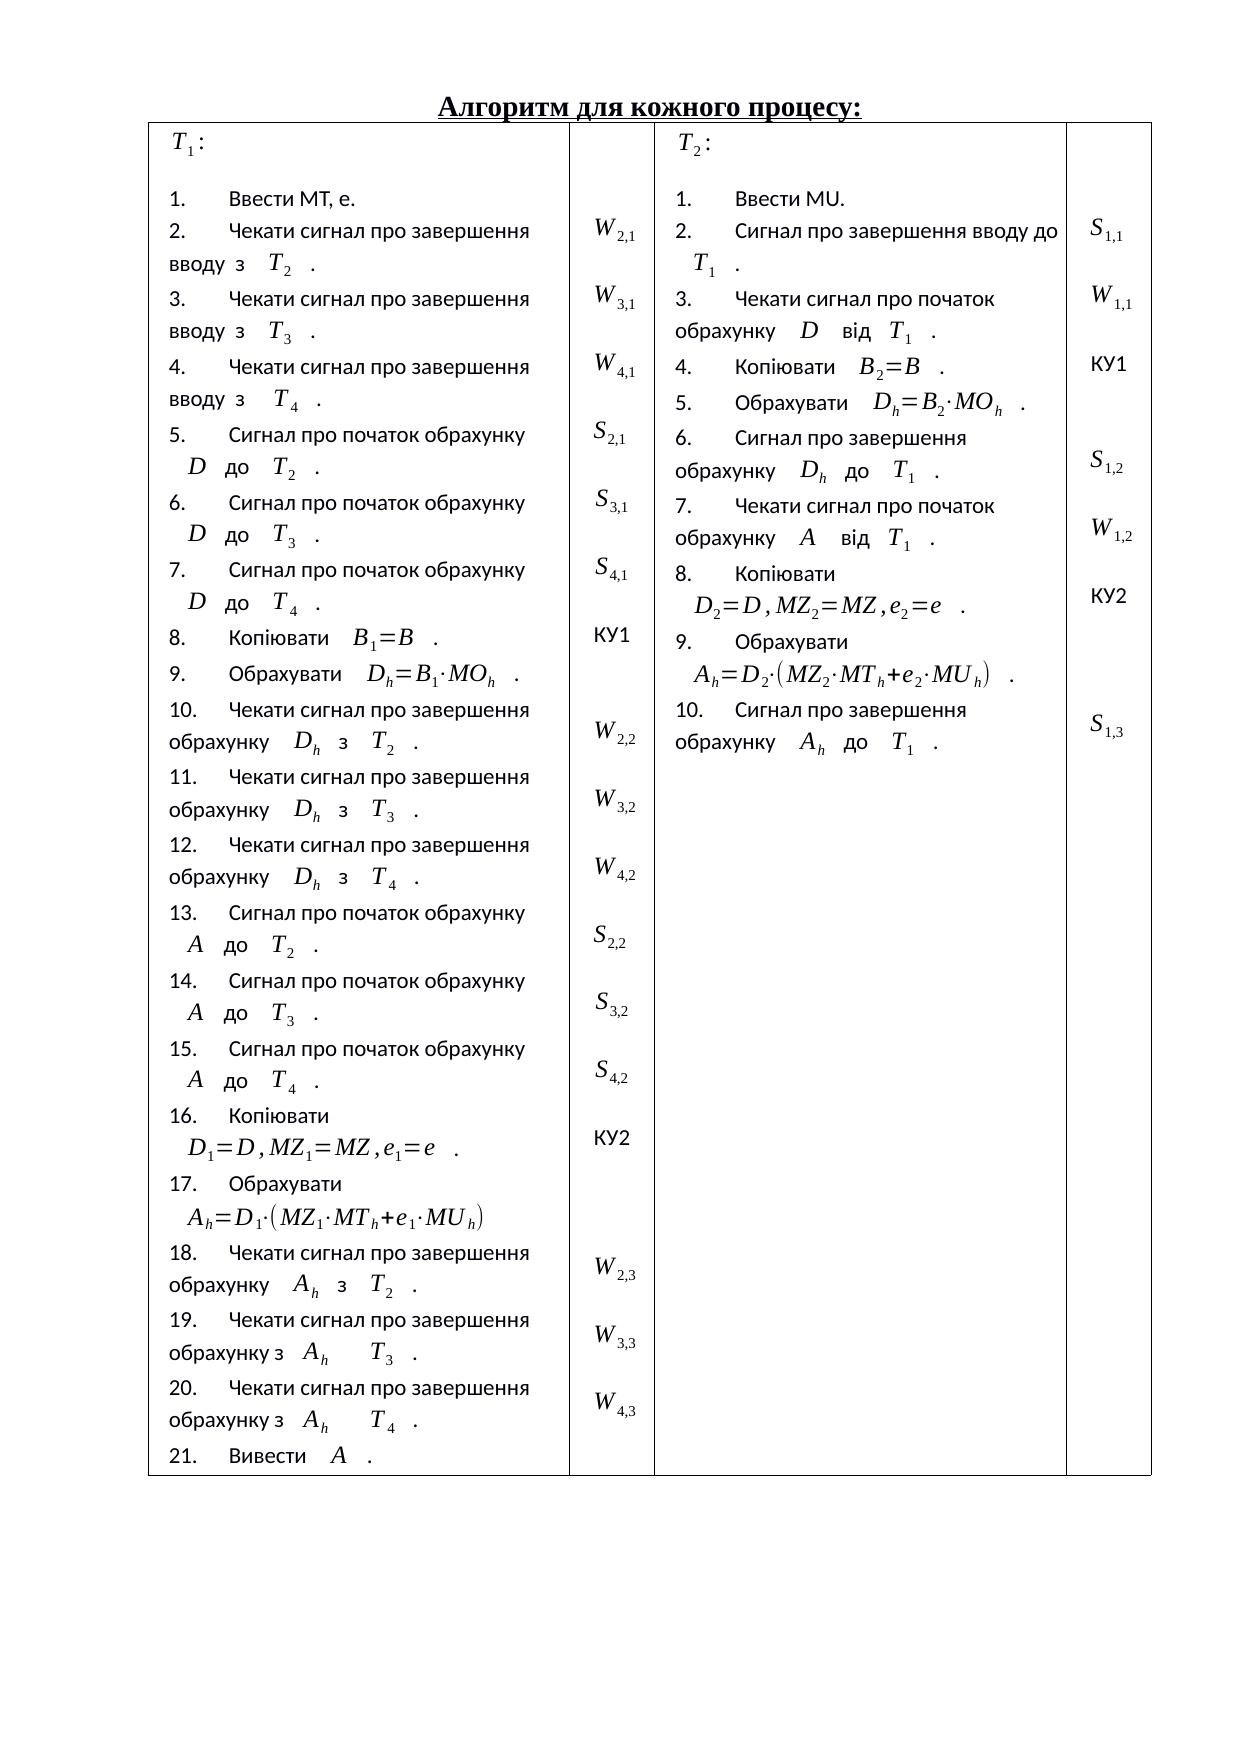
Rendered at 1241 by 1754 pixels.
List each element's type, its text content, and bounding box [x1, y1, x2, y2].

table_header Ввести MT, e. Чекати сигнал про завершення вводу з . Чекати сигнал про завершення вводу з . Чекати сигнал про завершення вводу з . Сигнал про початок обрахунку до . Сигнал про початок обрахунку до . Сигнал про початок обрахунку до . Копіювати . Обрахувати . Чекати сигнал про завершення обрахунку з . Чекати сигнал про завершення обрахунку з . Чекати сигнал про завершення обрахунку з . Сигнал про початок обрахунку до . Сигнал про початок обрахунку до . Сигнал про початок обрахунку до . Копіювати . Обрахувати Чекати сигнал про завершення обрахунку з . Чекати сигнал про завершення обрахунку з . Чекати сигнал про завершення обрахунку з . Вивести . [149, 123, 569, 1475]
table_header КУ1 КУ2 [570, 123, 654, 1475]
text Алгоритм для кожного процесу: [148, 89, 1152, 122]
table_header КУ1 КУ2 [1067, 123, 1151, 1475]
table_header Ввести MU. Cигнал про завершення вводу до . Чекати сигнал про початок обрахунку від. Копіювати . Обрахувати . Сигнал про завершення обрахунку до . Чекати сигнал про початок обрахунку від. Копіювати . Обрахувати . Сигнал про завершення обрахунку до . [655, 123, 1066, 1475]
